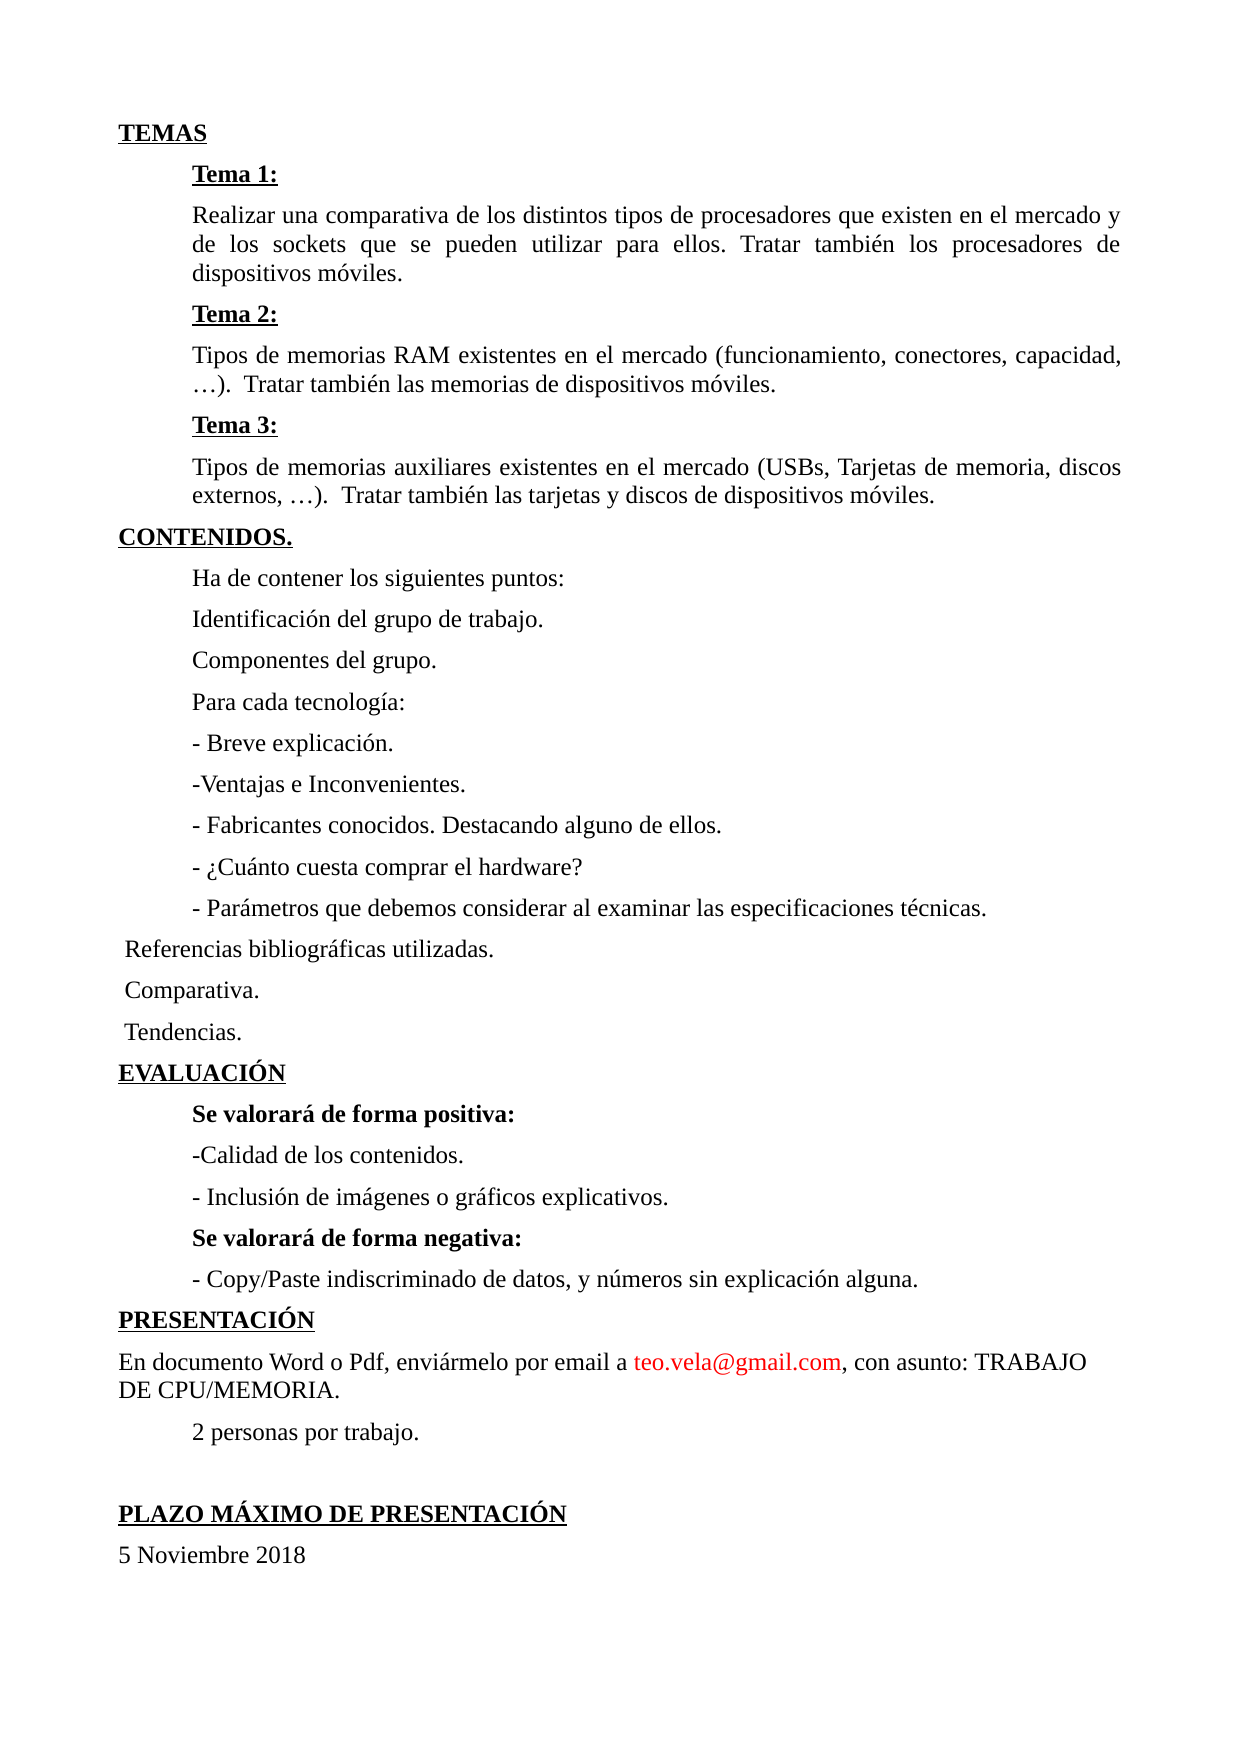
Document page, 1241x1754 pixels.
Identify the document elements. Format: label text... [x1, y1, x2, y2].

text PRESENTACIÓN [118, 1306, 1122, 1334]
text Identificación del grupo de trabajo. [118, 604, 1122, 633]
text PLAZO MÁXIMO DE PRESENTACIÓN [118, 1499, 1122, 1528]
text Tendencias. [118, 1017, 1122, 1046]
text Tema 2: [192, 299, 1122, 328]
text Se valorará de forma positiva: [118, 1099, 1122, 1128]
text 2 personas por trabajo. [118, 1417, 1122, 1446]
text EVALUACIÓN [118, 1058, 1122, 1087]
text Comparativa. [118, 976, 1122, 1004]
text - Parámetros que debemos considerar al examinar las especificaciones técnicas. [192, 893, 1122, 922]
text Para cada tecnología: [118, 687, 1122, 716]
text - ¿Cuánto cuesta comprar el hardware? [192, 852, 1122, 881]
text Ha de contener los siguientes puntos: [118, 563, 1122, 592]
text - Fabricantes conocidos. Destacando alguno de ellos. [192, 811, 1122, 839]
text Tema 1: [192, 159, 1122, 188]
text CONTENIDOS. [118, 522, 1122, 551]
text - Inclusión de imágenes o gráficos explicativos. [192, 1182, 1122, 1211]
text Tema 3: [192, 411, 1122, 439]
text TEMAS [118, 118, 1122, 147]
text Tipos de memorias auxiliares existentes en el mercado (USBs, Tarjetas de memoria, discos externos, …). Tratar también las tarjetas y discos de dispositivos móviles. [192, 452, 1122, 509]
text Realizar una comparativa de los distintos tipos de procesadores que existen en el mercado y de los sockets que se pueden utilizar para ellos. Tratar también los procesadores de dispositivos móviles. [192, 201, 1122, 287]
text Se valorará de forma negativa: [118, 1223, 1122, 1252]
text Referencias bibliográficas utilizadas. [118, 934, 1122, 963]
text -Calidad de los contenidos. [192, 1141, 1122, 1169]
text - Breve explicación. [192, 728, 1122, 757]
text Tipos de memorias RAM existentes en el mercado (funcionamiento, conectores, capacidad, …). Tratar también las memorias de dispositivos móviles. [192, 341, 1122, 398]
text 5 Noviembre 2018 [118, 1541, 1122, 1569]
text Componentes del grupo. [118, 646, 1122, 674]
text En documento Word o Pdf, enviármelo por email a teo.vela@gmail.com, con asunto: TRABAJO DE CPU/MEMORIA. [118, 1347, 1122, 1404]
text -Ventajas e Inconvenientes. [192, 769, 1122, 798]
text - Copy/Paste indiscriminado de datos, y números sin explicación alguna. [192, 1264, 1122, 1293]
